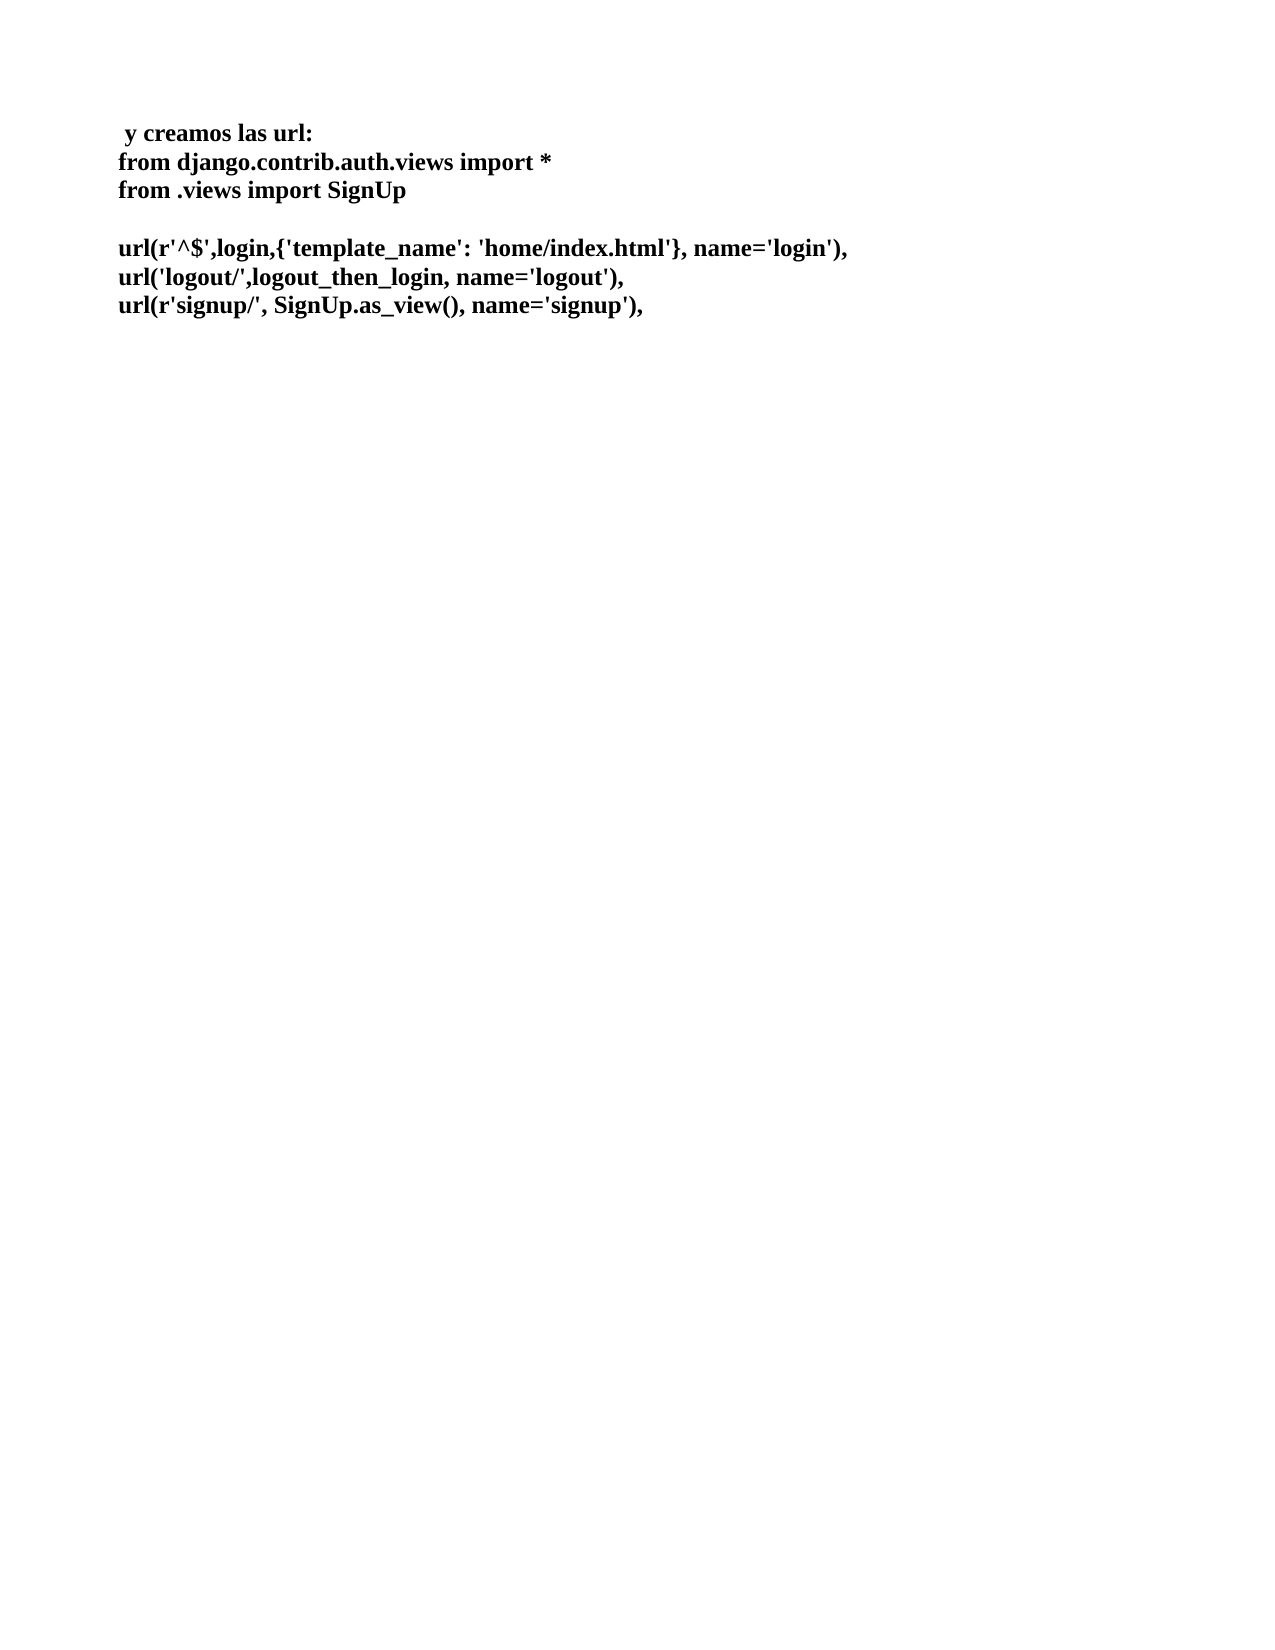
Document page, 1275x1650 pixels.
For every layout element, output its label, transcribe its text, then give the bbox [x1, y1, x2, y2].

text url(r'signup/', SignUp.as_view(), name='signup'), [118, 291, 1157, 319]
text from django.contrib.auth.views import * [118, 147, 1157, 176]
text from .views import SignUp [118, 176, 1157, 204]
text y creamos las url: [118, 118, 1157, 147]
text url('logout/',logout_then_login, name='logout'), [118, 262, 1157, 291]
text url(r'^$',login,{'template_name': 'home/index.html'}, name='login'), [118, 233, 1157, 262]
